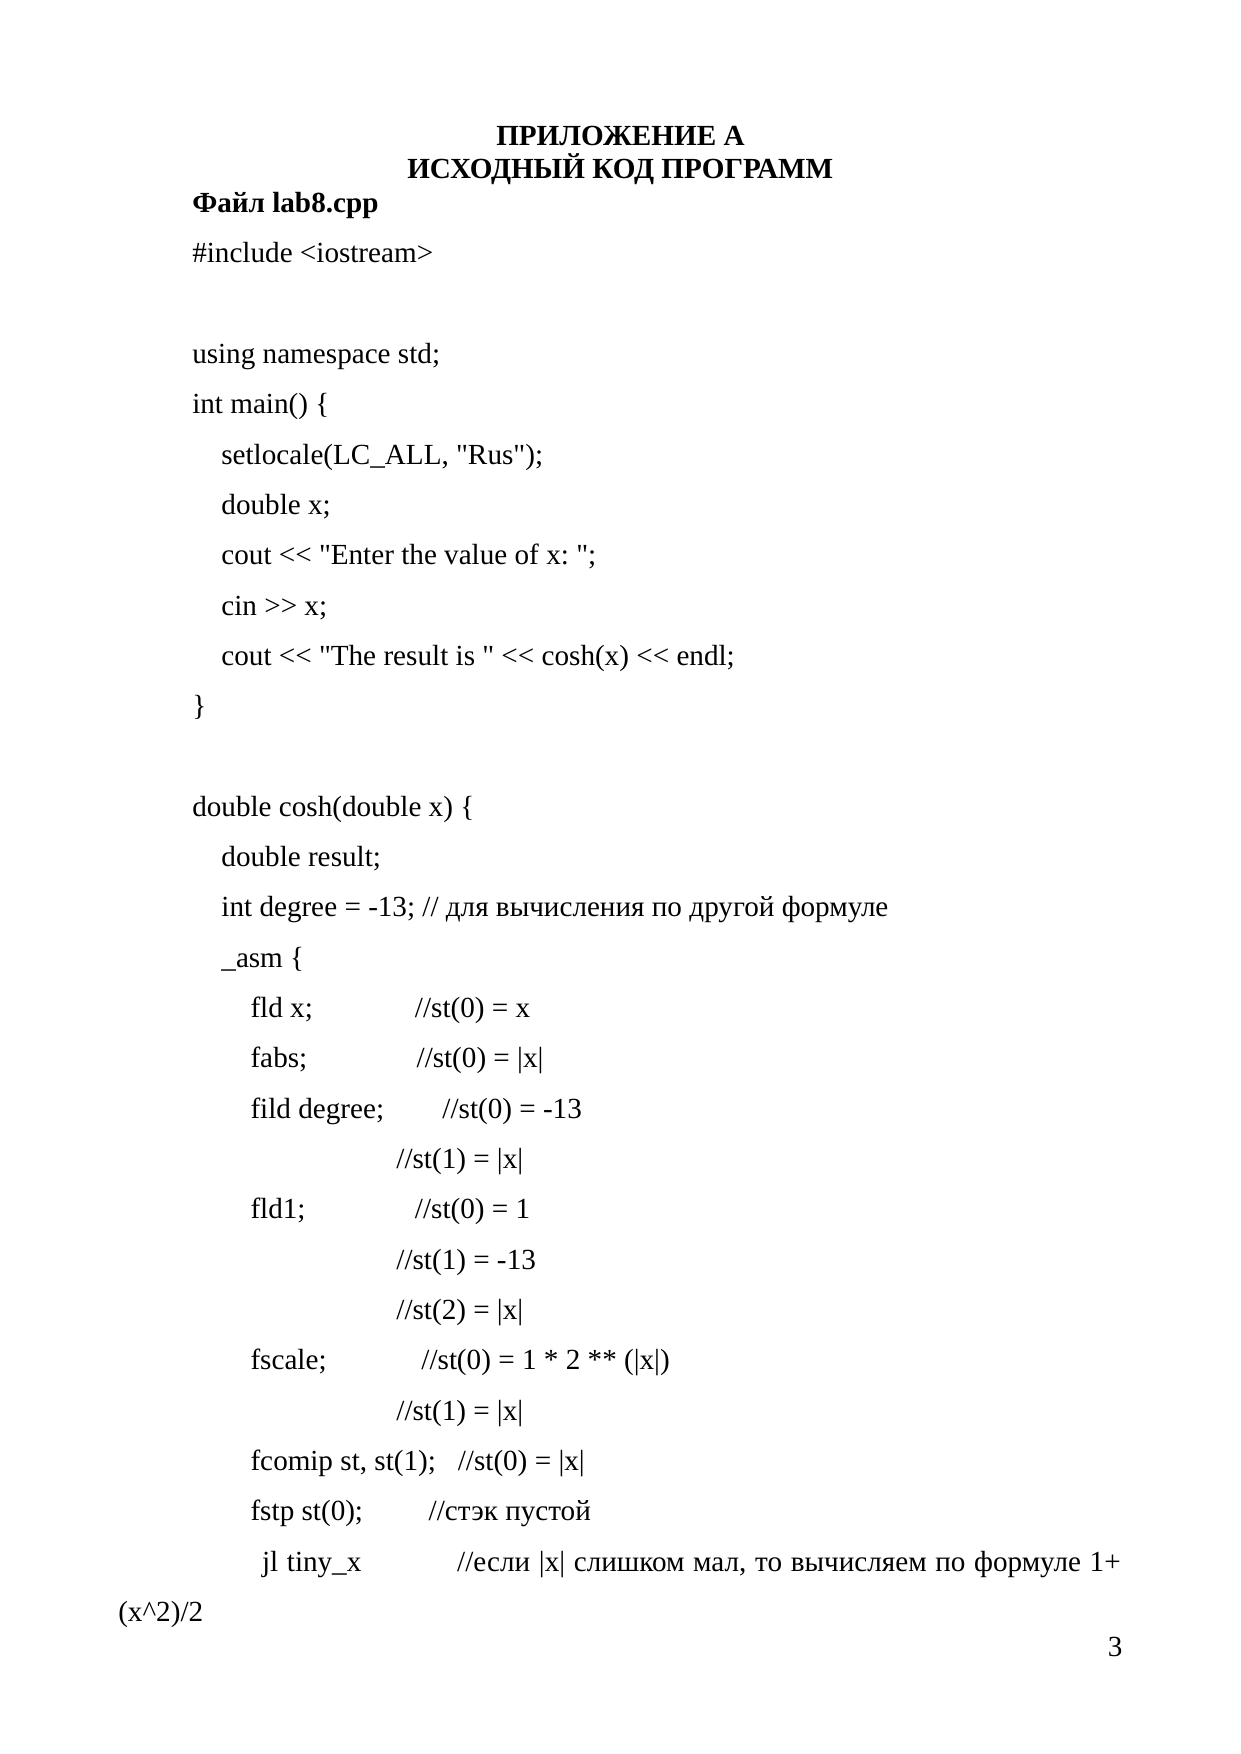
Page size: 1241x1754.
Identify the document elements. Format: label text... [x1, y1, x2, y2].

subtitle Приложение A Исходный код программ [118, 118, 1122, 185]
text //st(1) = |x| [118, 1141, 1122, 1175]
text setlocale(LC_ALL, "Rus"); [118, 437, 1122, 470]
text fabs; //st(0) = |x| [118, 1041, 1122, 1074]
text cout << "The result is " << cosh(x) << endl; [118, 638, 1122, 672]
text double result; [118, 839, 1122, 873]
text fcomip st, st(1); //st(0) = |x| [118, 1443, 1122, 1477]
text //st(1) = |x| [118, 1393, 1122, 1426]
text Файл lab8.cpp [118, 185, 1122, 219]
text int main() { [118, 386, 1122, 420]
text fld x; //st(0) = x [118, 990, 1122, 1024]
text double cosh(double x) { [118, 789, 1122, 822]
text fscale; //st(0) = 1 * 2 ** (|x|) [118, 1342, 1122, 1376]
text using namespace std; [118, 336, 1122, 370]
text } [118, 688, 1122, 722]
text fild degree; //st(0) = -13 [118, 1091, 1122, 1124]
text cin >> x; [118, 588, 1122, 621]
text //st(2) = |x| [118, 1292, 1122, 1326]
text #include <iostream> [118, 236, 1122, 269]
text int degree = -13; // для вычисления по другой формуле [118, 889, 1122, 923]
text fstp st(0); //стэк пустой [118, 1493, 1122, 1527]
text fld1; //st(0) = 1 [118, 1191, 1122, 1225]
text //st(1) = -13 [118, 1242, 1122, 1275]
text jl tiny_x //если |x| слишком мал, то вычисляем по формуле 1+(x^2)/2 [118, 1544, 1122, 1627]
text cout << "Enter the value of x: "; [118, 537, 1122, 571]
text double x; [118, 487, 1122, 521]
text _asm { [118, 940, 1122, 973]
